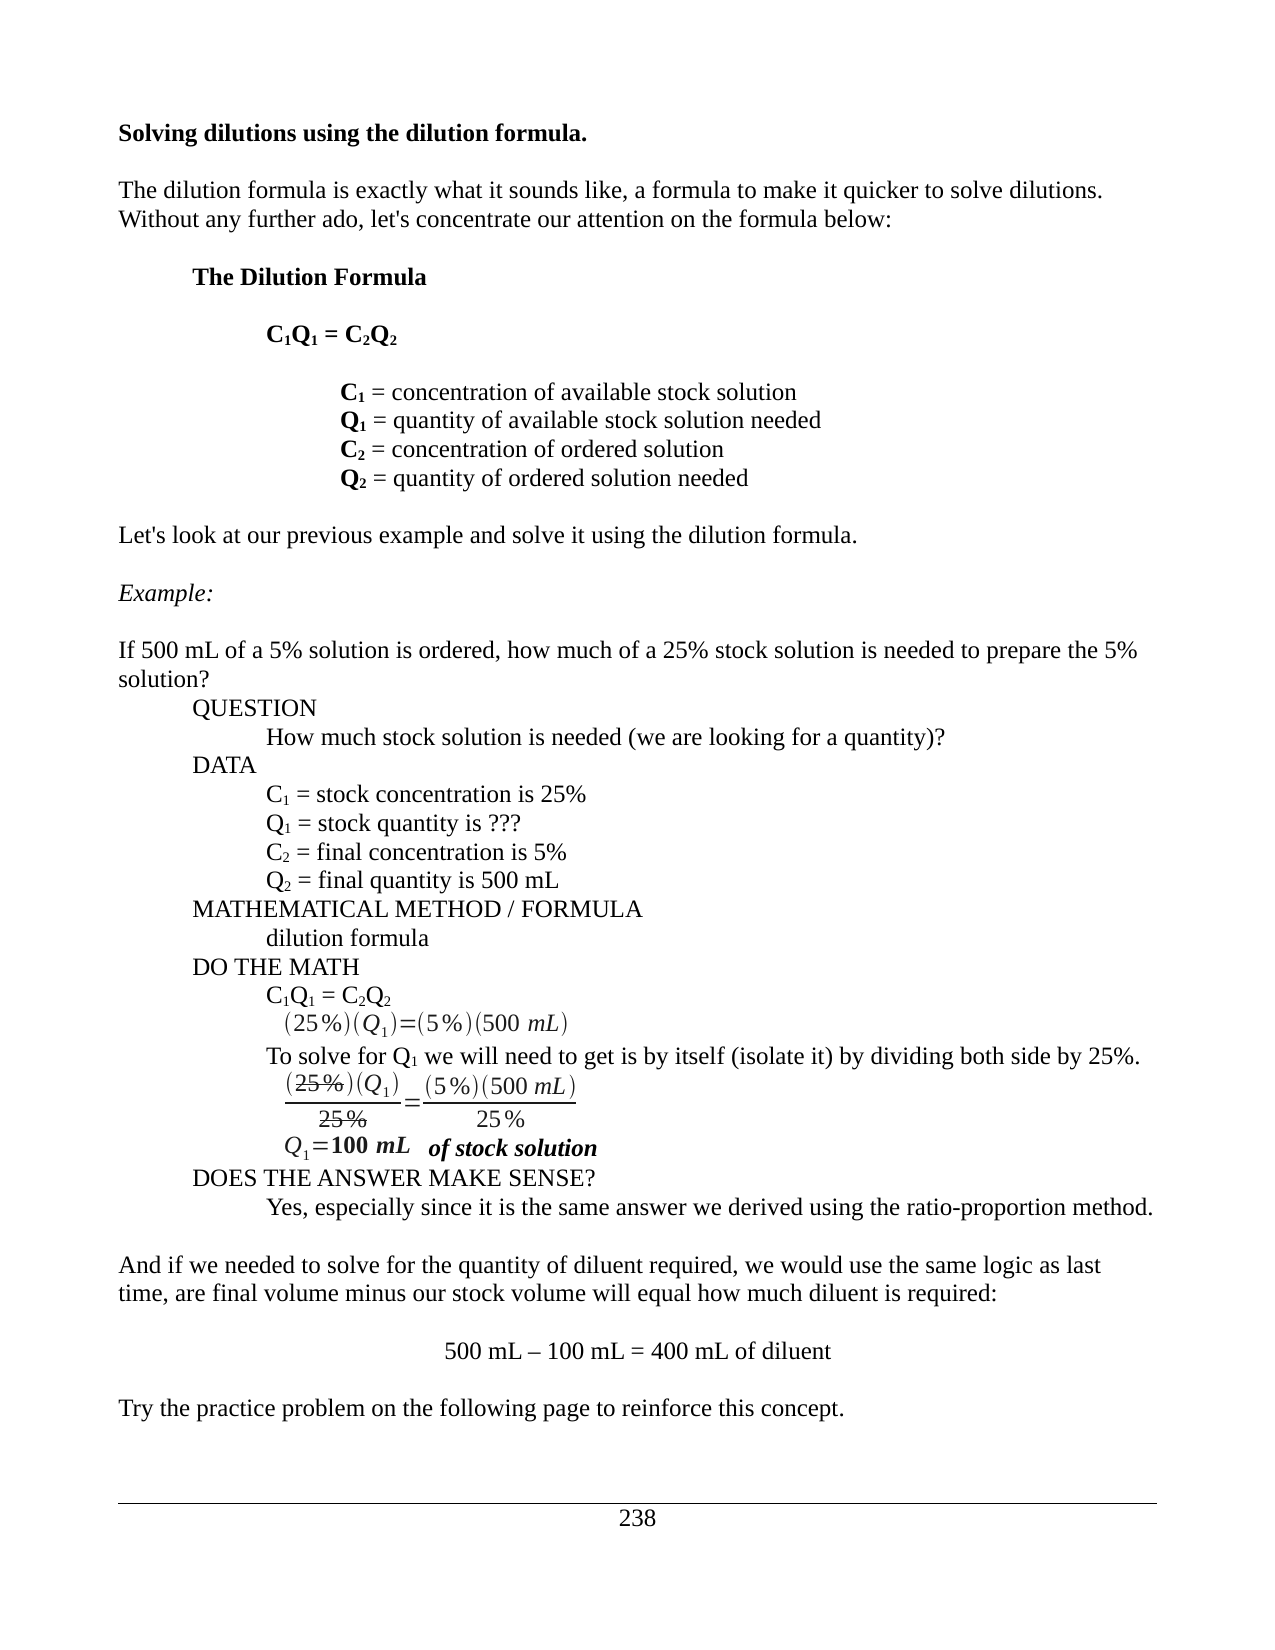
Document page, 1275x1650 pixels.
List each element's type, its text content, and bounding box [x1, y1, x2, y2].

text Q1 = stock quantity is ??? [266, 808, 1157, 837]
text C2 = concentration of ordered solution [340, 434, 1157, 463]
text C1 = concentration of available stock solution [340, 377, 1157, 406]
text of stock solution [266, 1132, 1157, 1163]
text Solving dilutions using the dilution formula. [118, 118, 1157, 147]
text Yes, especially since it is the same answer we derived using the ratio-proportion method. [266, 1192, 1157, 1221]
text C1Q1 = C2Q2 [266, 981, 1157, 1009]
text QUESTION [192, 693, 1157, 722]
text Q1 = quantity of available stock solution needed [340, 406, 1157, 434]
text 500 mL – 100 mL = 400 mL of diluent [118, 1336, 1157, 1365]
text C1Q1 = C2Q2 [266, 319, 1157, 348]
text C2 = final concentration is 5% [266, 837, 1157, 866]
text Q2 = final quantity is 500 mL [266, 866, 1157, 894]
text Example: [118, 578, 1157, 607]
text DOES THE ANSWER MAKE SENSE? [192, 1163, 1157, 1192]
text The dilution formula is exactly what it sounds like, a formula to make it quicker to solve dilutions. Without any further ado, let's concentrate our attention on the formula below: [118, 176, 1157, 233]
text How much stock solution is needed (we are looking for a quantity)? [266, 722, 1157, 751]
text dilution formula [266, 923, 1157, 952]
text Q2 = quantity of ordered solution needed [340, 463, 1157, 492]
text And if we needed to solve for the quantity of diluent required, we would use the same logic as last time, are final volume minus our stock volume will equal how much diluent is required: [118, 1250, 1157, 1307]
text C1 = stock concentration is 25% [266, 779, 1157, 808]
text To solve for Q1 we will need to get is by itself (isolate it) by dividing both side by 25%. [266, 1041, 1157, 1069]
text Try the practice problem on the following page to reinforce this concept. [118, 1393, 1157, 1422]
text If 500 mL of a 5% solution is ordered, how much of a 25% stock solution is needed to prepare the 5% solution? [118, 636, 1157, 693]
text DATA [192, 751, 1157, 779]
text Let's look at our previous example and solve it using the dilution formula. [118, 521, 1157, 549]
text The Dilution Formula [192, 262, 1157, 291]
text MATHEMATICAL METHOD / FORMULA [192, 894, 1157, 923]
text DO THE MATH [192, 952, 1157, 981]
